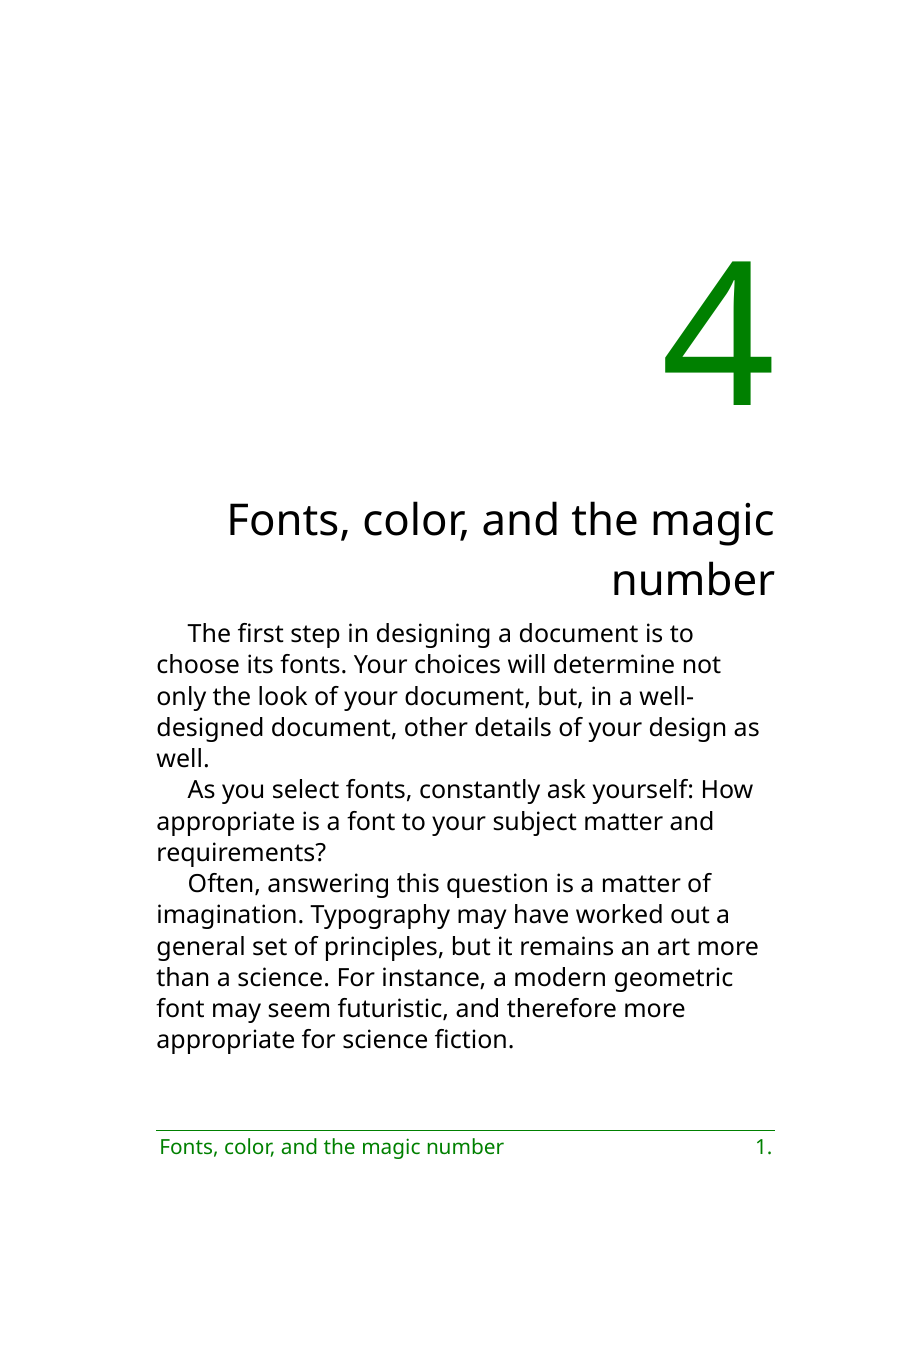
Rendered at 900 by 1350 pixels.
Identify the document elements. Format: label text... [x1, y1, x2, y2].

text 4 [156, 192, 775, 464]
text As you select fonts, constantly ask yourself: How appropriate is a font to your subject matter and requirements? [156, 774, 775, 868]
text Often, answering this question is a matter of imagination. Typography may have worked out a general set of principles, but it remains an art more than a science. For instance, a modern geometric font may seem futuristic, and therefore more appropriate for science fiction. [156, 868, 775, 1055]
text The first step in designing a document is to choose its fonts. Your choices will determine not only the look of your document, but, in a well-designed document, other details of your design as well. [156, 618, 775, 774]
subtitle Fonts, color, and the magic number [156, 489, 775, 608]
